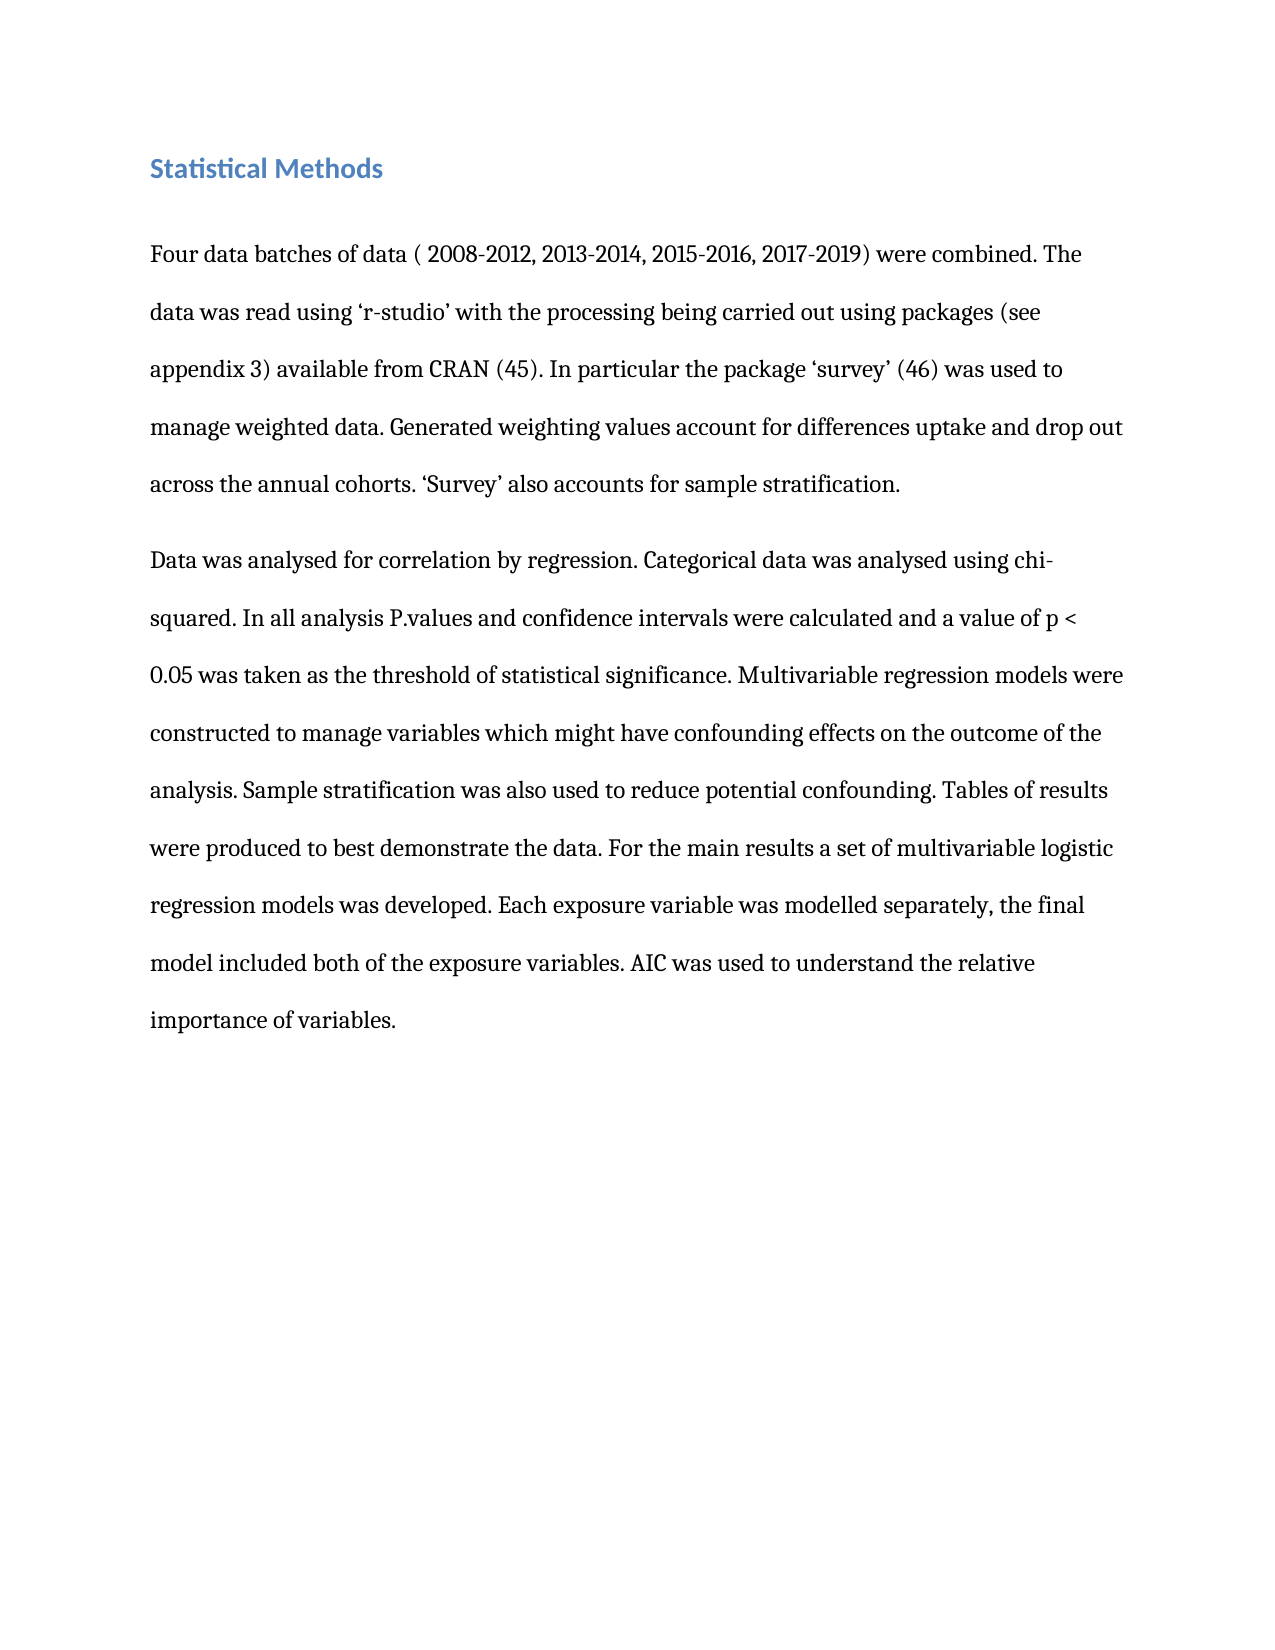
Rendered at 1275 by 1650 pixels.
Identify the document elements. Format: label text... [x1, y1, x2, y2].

subtitle Statistical Methods [150, 150, 1125, 186]
text Four data batches of data ( 2008-2012, 2013-2014, 2015-2016, 2017-2019) were combined. The data was read using ‘r-studio’ with the processing being carried out using packages (see appendix 3) available from CRAN (45). In particular the package ‘survey’ (46) was used to manage weighted data. Generated weighting values account for differences uptake and drop out across the annual cohorts. ‘Survey’ also accounts for sample stratification. [150, 240, 1125, 499]
text Data was analysed for correlation by regression. Categorical data was analysed using chi-squared. In all analysis P.values and confidence intervals were calculated and a value of p < 0.05 was taken as the threshold of statistical significance. Multivariable regression models were constructed to manage variables which might have confounding effects on the outcome of the analysis. Sample stratification was also used to reduce potential confounding. Tables of results were produced to best demonstrate the data. For the main results a set of multivariable logistic regression models was developed. Each exposure variable was modelled separately, the final model included both of the exposure variables. AIC was used to understand the relative importance of variables. [150, 546, 1125, 1035]
